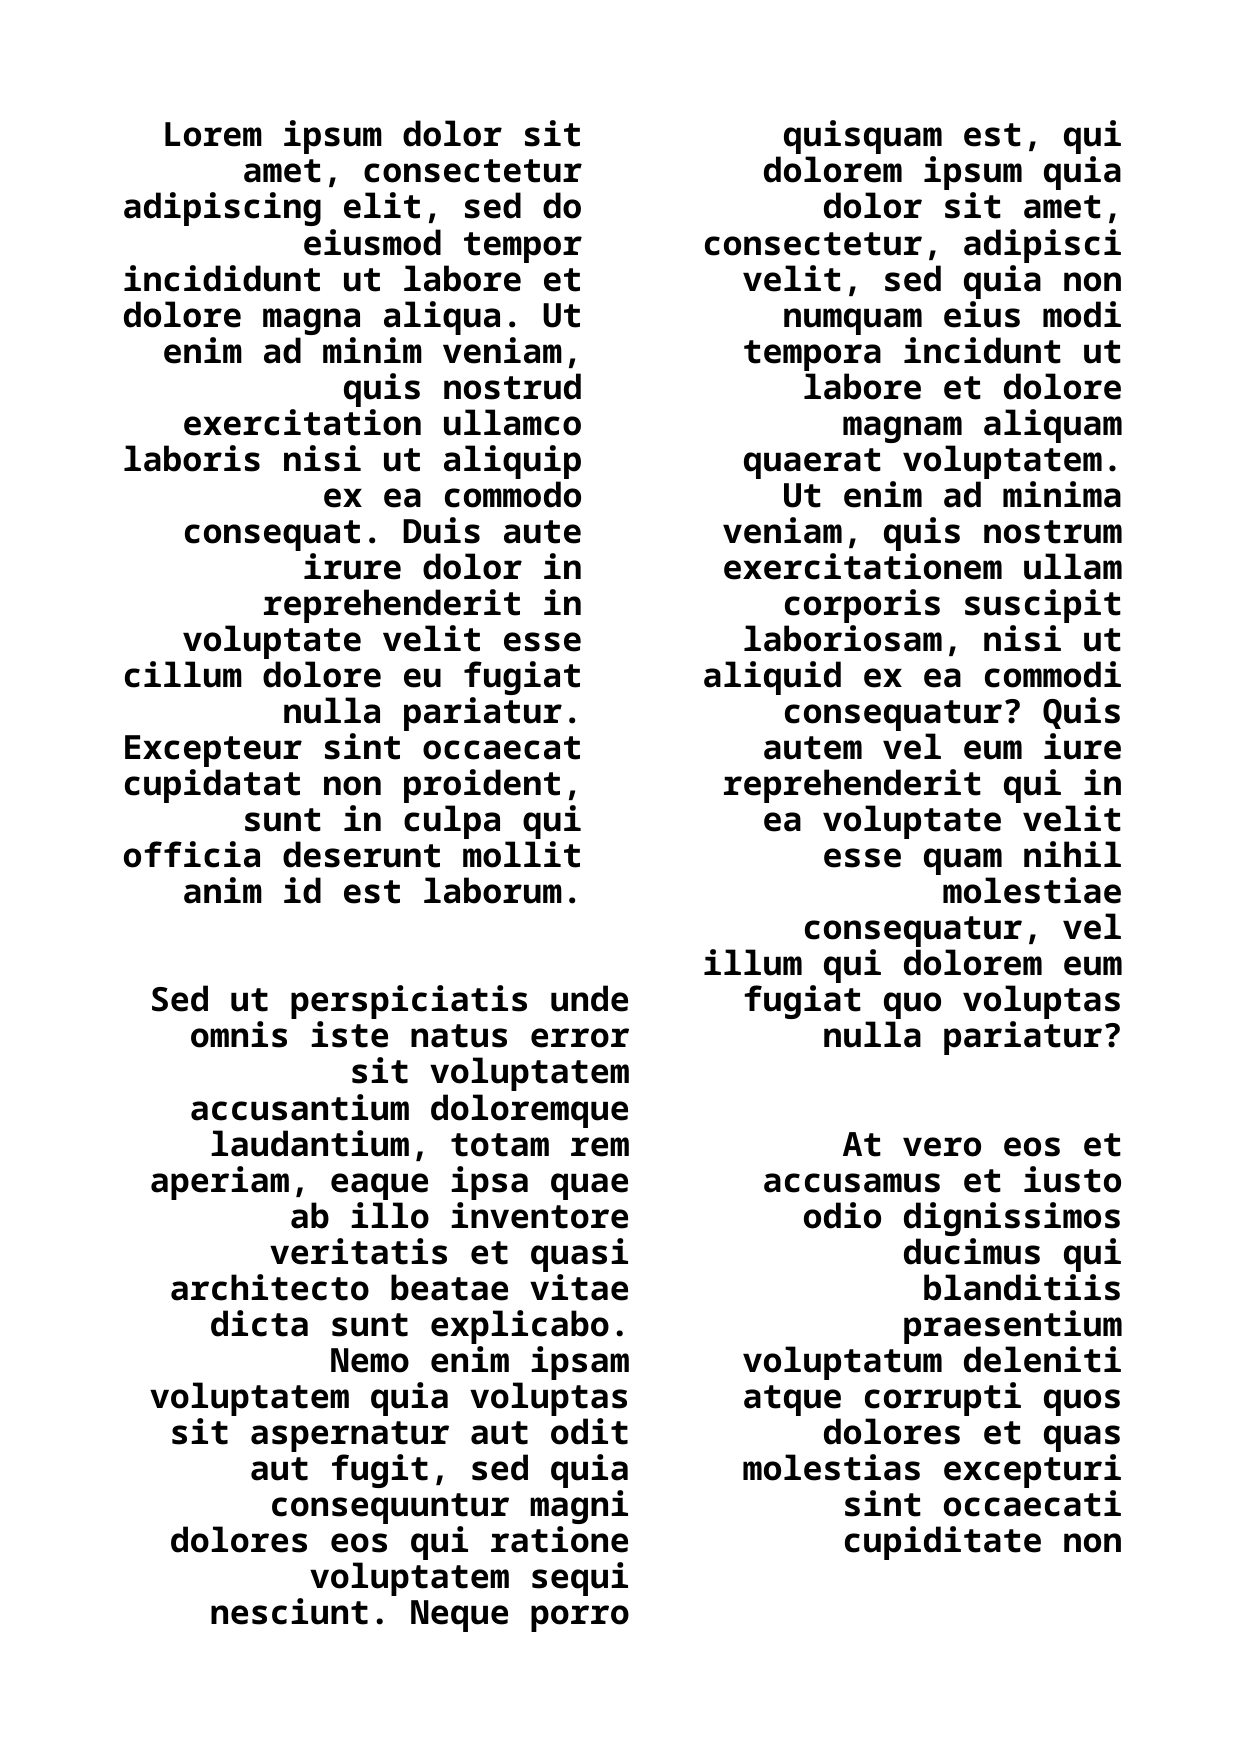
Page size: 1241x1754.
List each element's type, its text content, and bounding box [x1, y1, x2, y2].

text Lorem ipsum dolor sit amet, consectetur adipiscing elit, sed do eiusmod tempor incididunt ut labore et dolore magna aliqua. Ut enim ad minim veniam, quis nostrud exercitation ullamco laboris nisi ut aliquip ex ea commodo consequat. Duis aute irure dolor in reprehenderit in voluptate velit esse cillum dolore eu fugiat nulla pariatur. Excepteur sint occaecat cupidatat non proident, sunt in culpa qui officia deserunt mollit anim id est laborum. [118, 118, 582, 911]
text At vero eos et accusamus et iusto odio dignissimos ducimus qui blanditiis praesentium voluptatum deleniti atque corrupti quos dolores et quas molestias excepturi sint occaecati cupiditate non [689, 1127, 1122, 1560]
text quisquam est, qui dolorem ipsum quia dolor sit amet, consectetur, adipisci velit, sed quia non numquam eius modi tempora incidunt ut labore et dolore magnam aliquam quaerat voluptatem. Ut enim ad minima veniam, quis nostrum exercitationem ullam corporis suscipit laboriosam, nisi ut aliquid ex ea commodi consequatur? Quis autem vel eum iure reprehenderit qui in ea voluptate velit esse quam nihil molestiae consequatur, vel illum qui dolorem eum fugiat quo voluptas nulla pariatur? [689, 118, 1122, 1055]
text Sed ut perspiciatis unde omnis iste natus error sit voluptatem accusantium doloremque laudantium, totam rem aperiam, eaque ipsa quae ab illo inventore veritatis et quasi architecto beatae vitae dicta sunt explicabo. Nemo enim ipsam voluptatem quia voluptas sit aspernatur aut odit aut fugit, sed quia consequuntur magni dolores eos qui ratione voluptatem sequi nesciunt. Neque porro [118, 983, 629, 1632]
